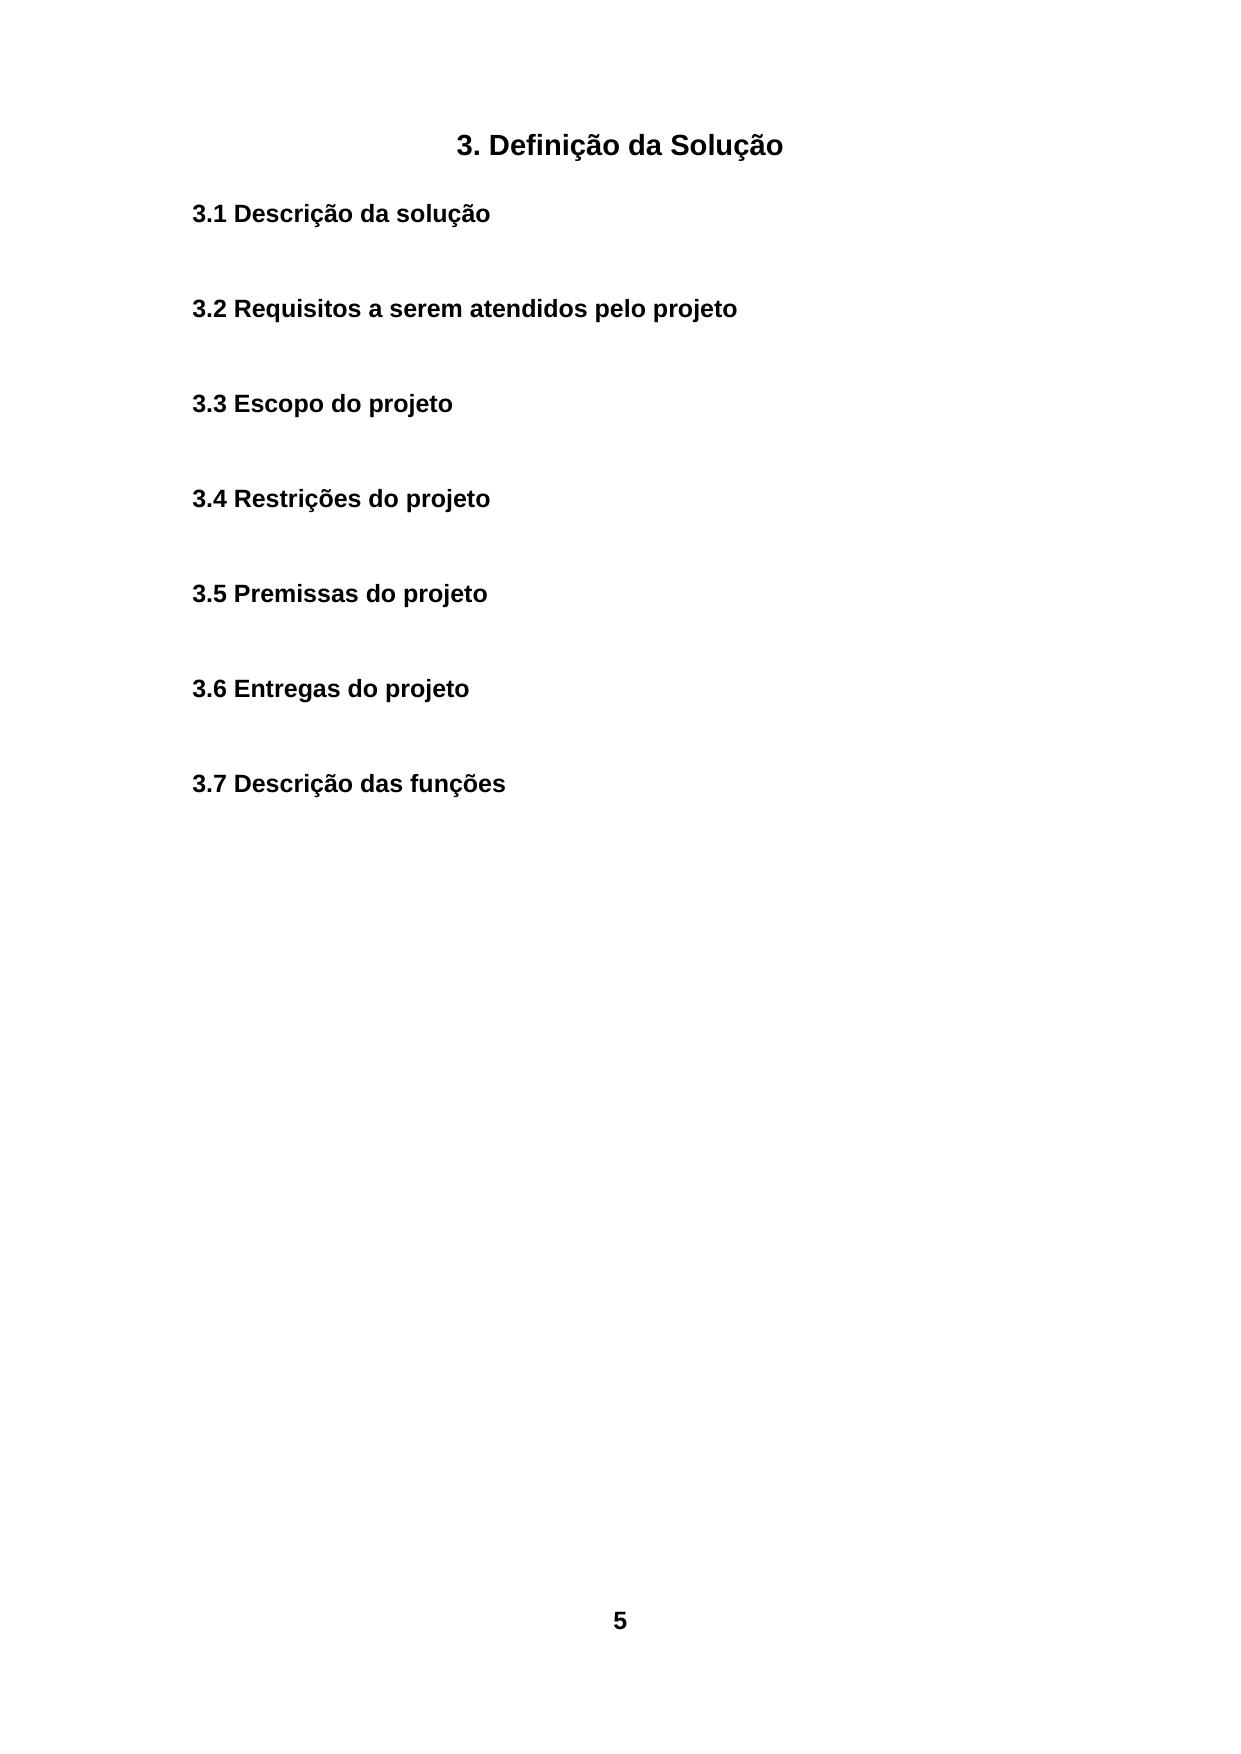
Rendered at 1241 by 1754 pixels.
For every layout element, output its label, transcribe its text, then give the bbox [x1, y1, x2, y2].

text 3.3 Escopo do projeto [192, 389, 1122, 417]
text 3.2 Requisitos a serem atendidos pelo projeto [192, 294, 1122, 322]
text 3.7 Descrição das funções [192, 769, 1122, 797]
text 3.1 Descrição da solução [192, 199, 1122, 227]
text 3.6 Entregas do projeto [192, 674, 1122, 702]
text 3. Definição da Solução [118, 128, 1122, 161]
text 3.5 Premissas do projeto [192, 579, 1122, 607]
text 3.4 Restrições do projeto [192, 484, 1122, 512]
